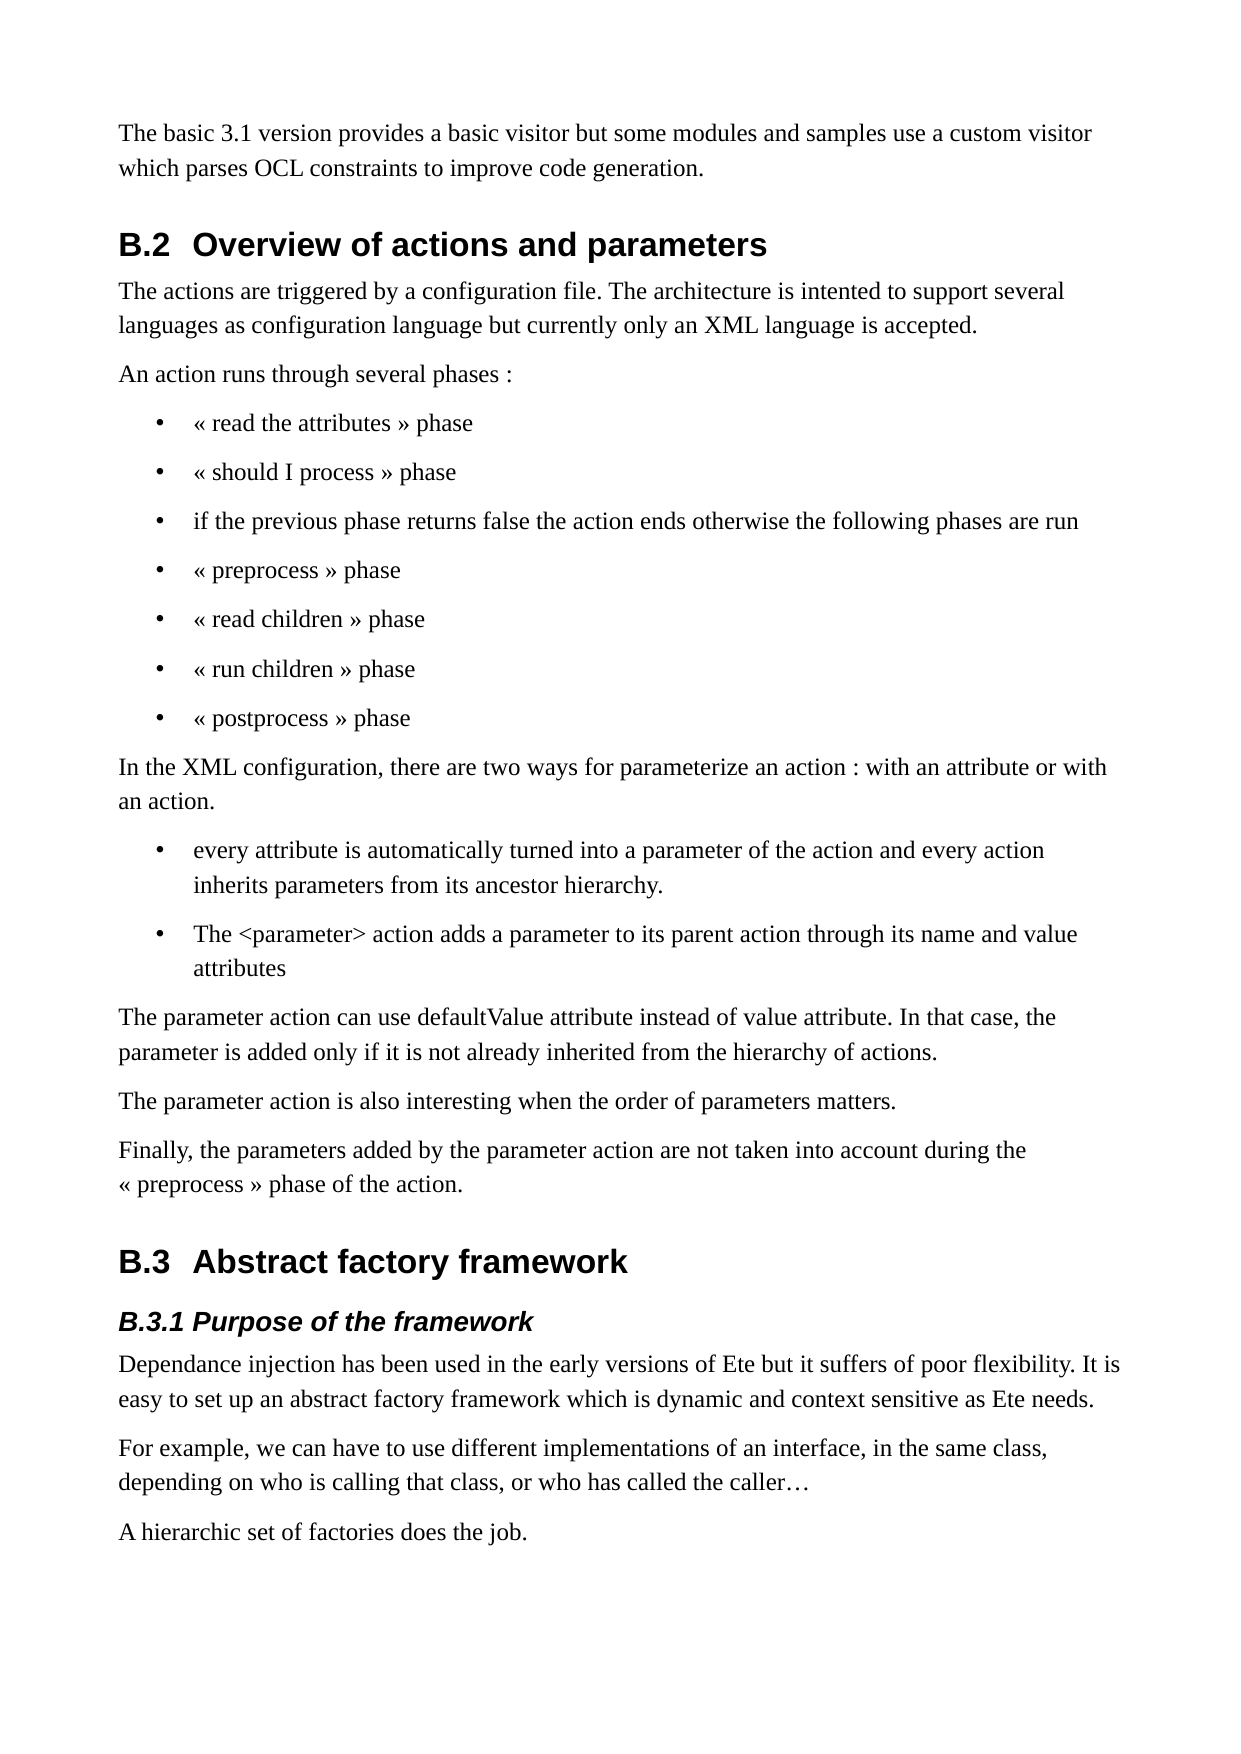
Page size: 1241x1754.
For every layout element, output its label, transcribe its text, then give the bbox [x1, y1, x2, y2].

list if the previous phase returns false the action ends otherwise the following phases are run [156, 506, 1122, 535]
subtitle Abstract factory framework [118, 1242, 1122, 1281]
list « preprocess » phase [156, 556, 1122, 584]
text A hierarchic set of factories does the job. [118, 1517, 1122, 1545]
text An action runs through several phases : [118, 359, 1122, 388]
text The parameter action can use defaultValue attribute instead of value attribute. In that case, the parameter is added only if it is not already inherited from the hierarchy of actions. [118, 1002, 1122, 1066]
text Dependance injection has been used in the early versions of Ete but it suffers of poor flexibility. It is easy to set up an abstract factory framework which is dynamic and context sensitive as Ete needs. [118, 1349, 1122, 1413]
list « run children » phase [156, 654, 1122, 682]
list « read children » phase [156, 604, 1122, 633]
text In the XML configuration, there are two ways for parameterize an action : with an attribute or with an action. [118, 752, 1122, 815]
text The parameter action is also interesting when the order of parameters matters. [118, 1086, 1122, 1115]
subtitle Purpose of the framework [118, 1305, 1122, 1337]
text For example, we can have to use different implementations of an interface, in the same class, depending on who is calling that class, or who has called the caller… [118, 1433, 1122, 1496]
text Finally, the parameters added by the parameter action are not taken into account during the « preprocess » phase of the action. [118, 1135, 1122, 1198]
list The <parameter> action adds a parameter to its parent action through its name and value attributes [156, 919, 1122, 982]
text The basic 3.1 version provides a basic visitor but some modules and samples use a custom visitor which parses OCL constraints to improve code generation. [118, 118, 1122, 181]
list « should I process » phase [156, 457, 1122, 486]
list every attribute is automatically turned into a parameter of the action and every action inherits parameters from its ancestor hierarchy. [156, 835, 1122, 898]
list « read the attributes » phase [156, 408, 1122, 437]
subtitle Overview of actions and parameters [118, 225, 1122, 264]
text The actions are triggered by a configuration file. The architecture is intented to support several languages as configuration language but currently only an XML language is accepted. [118, 276, 1122, 339]
list « postprocess » phase [156, 703, 1122, 731]
